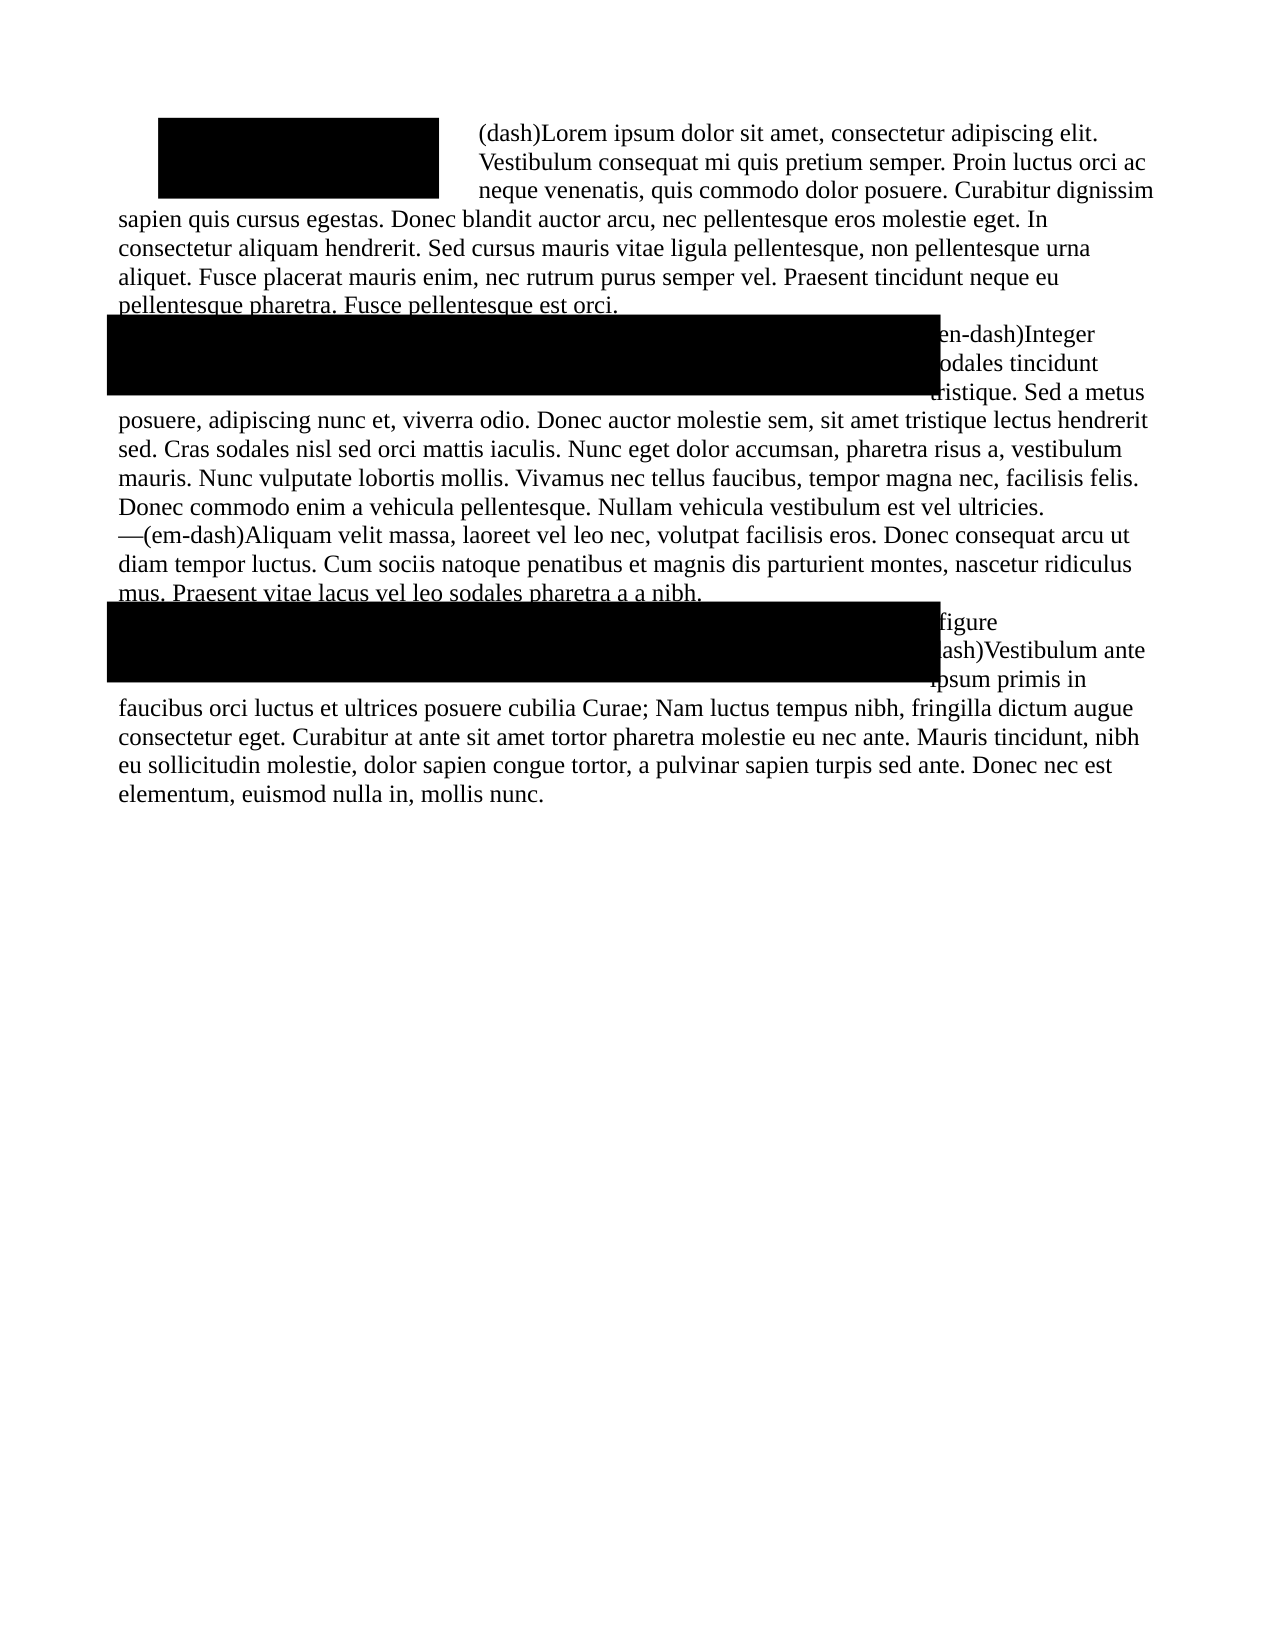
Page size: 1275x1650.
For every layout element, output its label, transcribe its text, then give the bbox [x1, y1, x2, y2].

text -(dash)Lorem ipsum dolor sit amet, consectetur adipiscing elit. Vestibulum consequat mi quis pretium semper. Proin luctus orci ac neque venenatis, quis commodo dolor posuere. Curabitur dignissim sapien quis cursus egestas. Donec blandit auctor arcu, nec pellentesque eros molestie eget. In consectetur aliquam hendrerit. Sed cursus mauris vitae ligula pellentesque, non pellentesque urna aliquet. Fusce placerat mauris enim, nec rutrum purus semper vel. Praesent tincidunt neque eu pellentesque pharetra. Fusce pellentesque est orci. [118, 118, 1157, 319]
text ‒(figure dash)Vestibulum ante ipsum primis in faucibus orci luctus et ultrices posuere cubilia Curae; Nam luctus tempus nibh, fringilla dictum augue consectetur eget. Curabitur at ante sit amet tortor pharetra molestie eu nec ante. Mauris tincidunt, nibh eu sollicitudin molestie, dolor sapien congue tortor, a pulvinar sapien turpis sed ante. Donec nec est elementum, euismod nulla in, mollis nunc. [118, 607, 1157, 808]
text –(en-dash)Integer sodales tincidunt tristique. Sed a metus posuere, adipiscing nunc et, viverra odio. Donec auctor molestie sem, sit amet tristique lectus hendrerit sed. Cras sodales nisl sed orci mattis iaculis. Nunc eget dolor accumsan, pharetra risus a, vestibulum mauris. Nunc vulputate lobortis mollis. Vivamus nec tellus faucibus, tempor magna nec, facilisis felis. Donec commodo enim a vehicula pellentesque. Nullam vehicula vestibulum est vel ultricies. [118, 319, 1157, 521]
text —(em-dash)Aliquam velit massa, laoreet vel leo nec, volutpat facilisis eros. Donec consequat arcu ut diam tempor luctus. Cum sociis natoque penatibus et magnis dis parturient montes, nascetur ridiculus mus. Praesent vitae lacus vel leo sodales pharetra a a nibh. [118, 521, 1157, 607]
